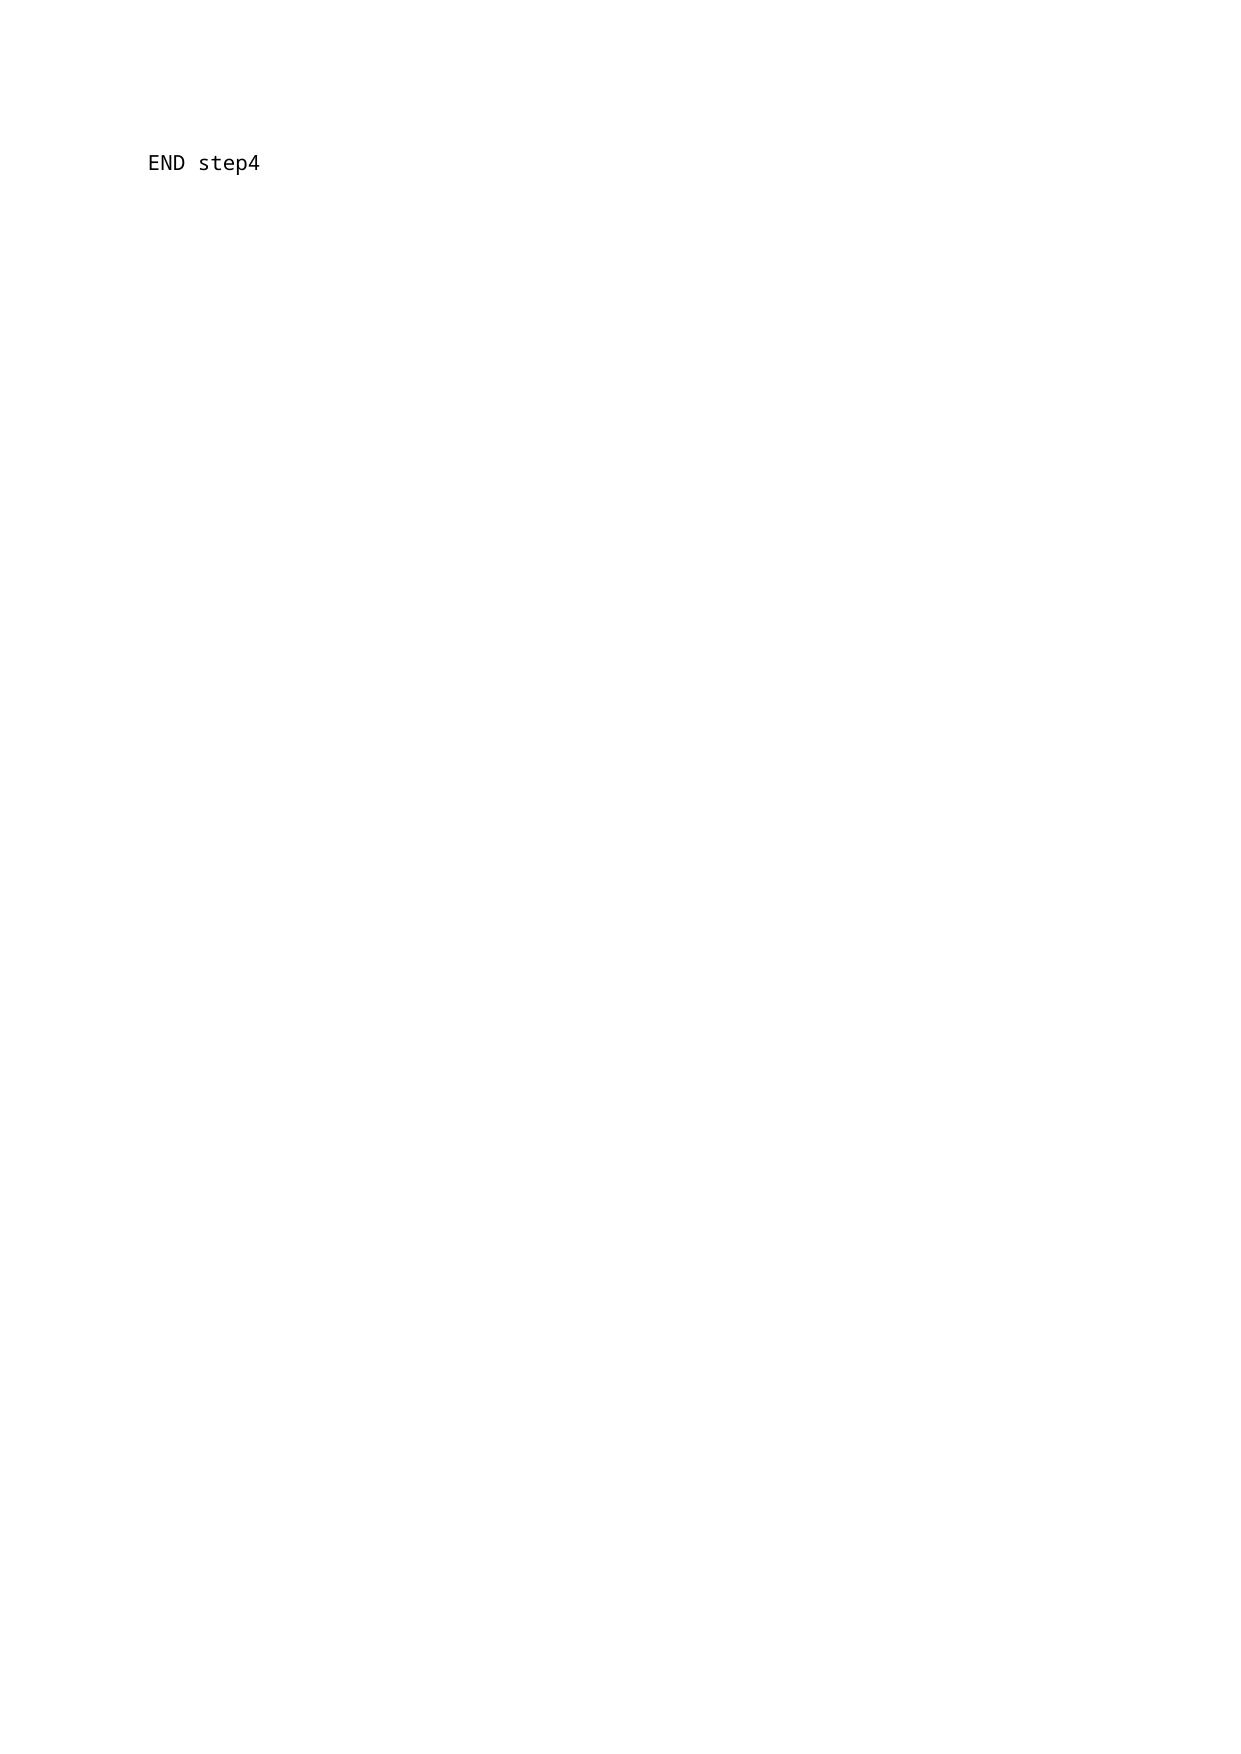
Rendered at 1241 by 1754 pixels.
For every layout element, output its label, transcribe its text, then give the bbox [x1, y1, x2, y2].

text END step4 [148, 148, 1093, 176]
